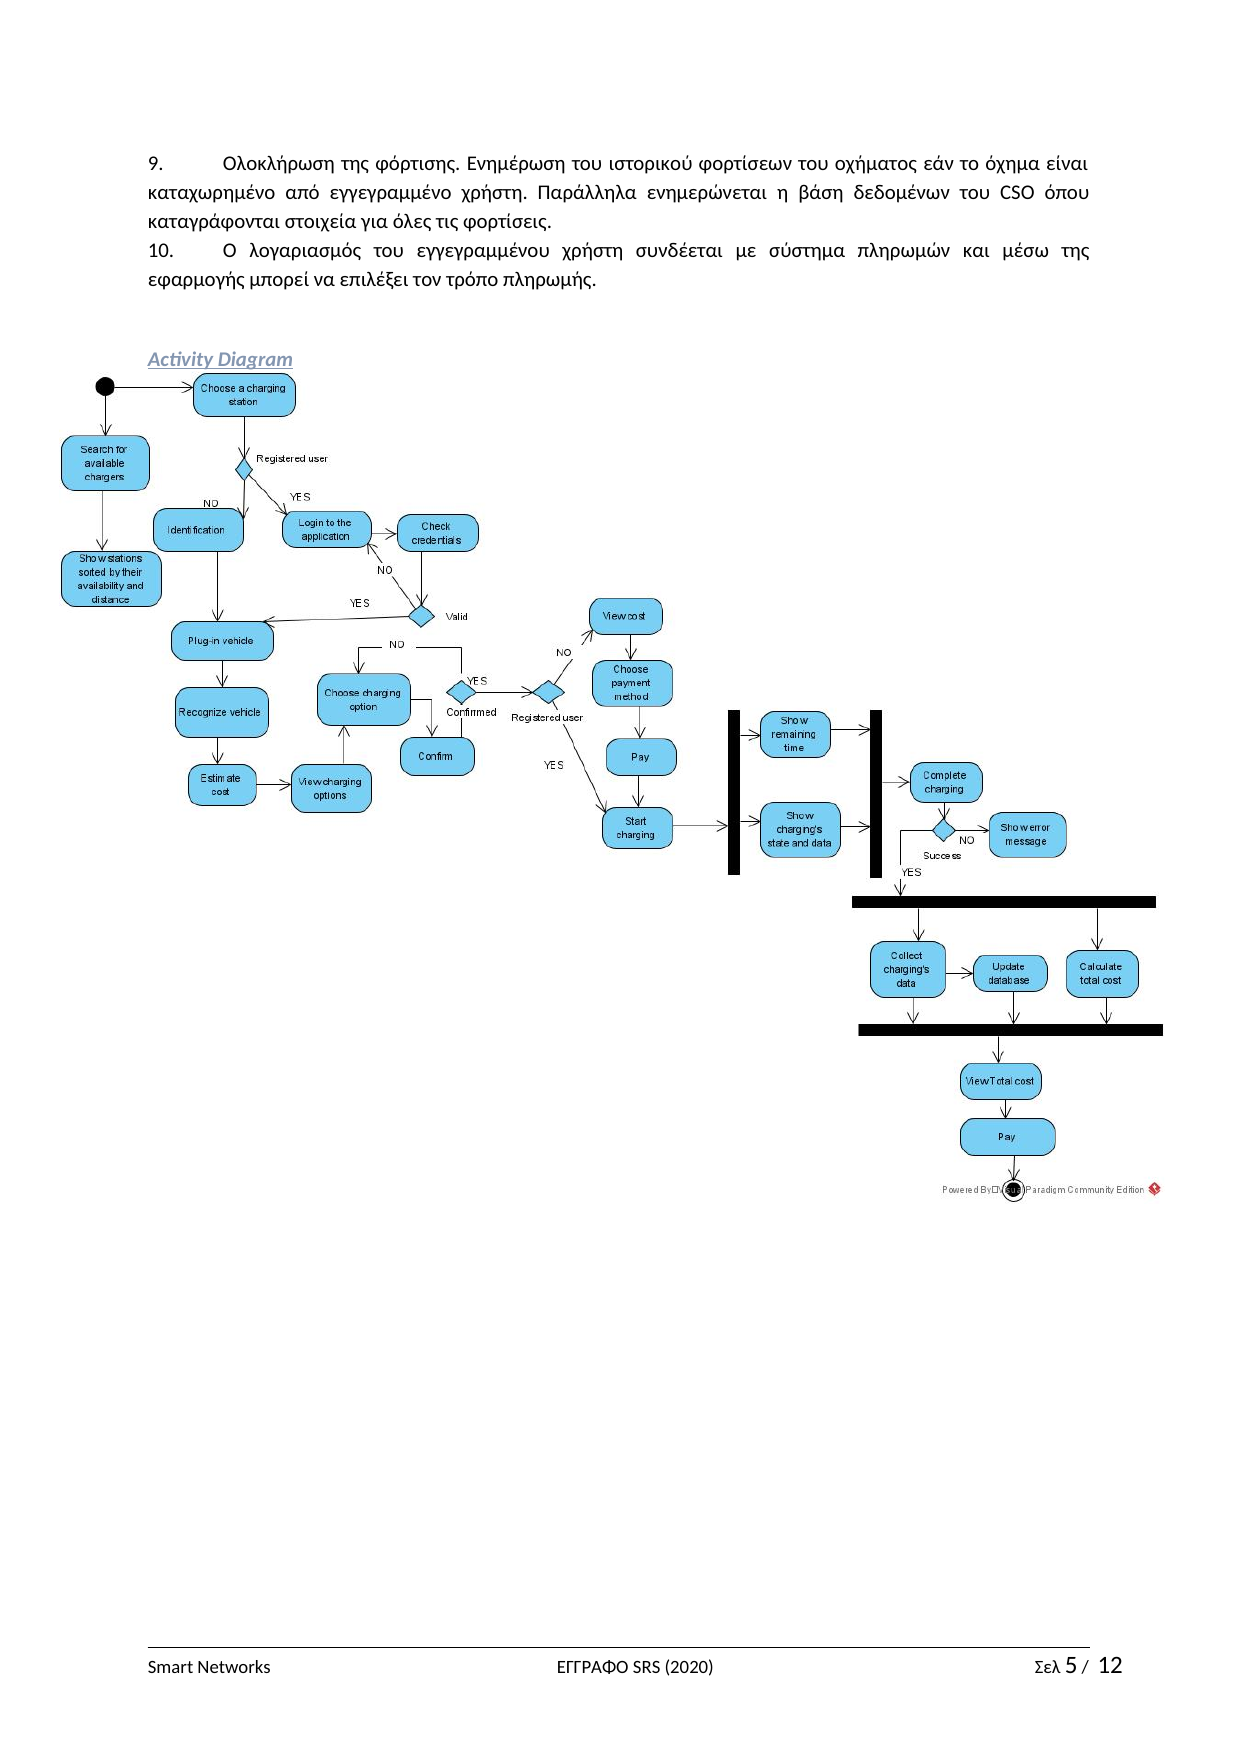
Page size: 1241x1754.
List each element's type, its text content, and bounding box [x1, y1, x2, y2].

picture [59, 371, 1165, 1204]
list O λογαριασμός του εγγεγραμμένου χρήστη συνδέεται με σύστημα πληρωμών και μέσω της εφαρμογής μπορεί να επιλέξει τον τρόπο πληρωμής. [148, 237, 1090, 292]
text Activity Diagram [148, 346, 1090, 371]
list Ολοκλήρωση της φόρτισης. Ενημέρωση του ιστορικού φορτίσεων του οχήματος εάν το όχημα είναι καταχωρημένο από εγγεγραμμένο χρήστη. Παράλληλα ενημερώνεται η βάση δεδομένων του CSO όπου καταγράφονται στοιχεία για όλες τις φορτίσεις. [148, 150, 1090, 234]
